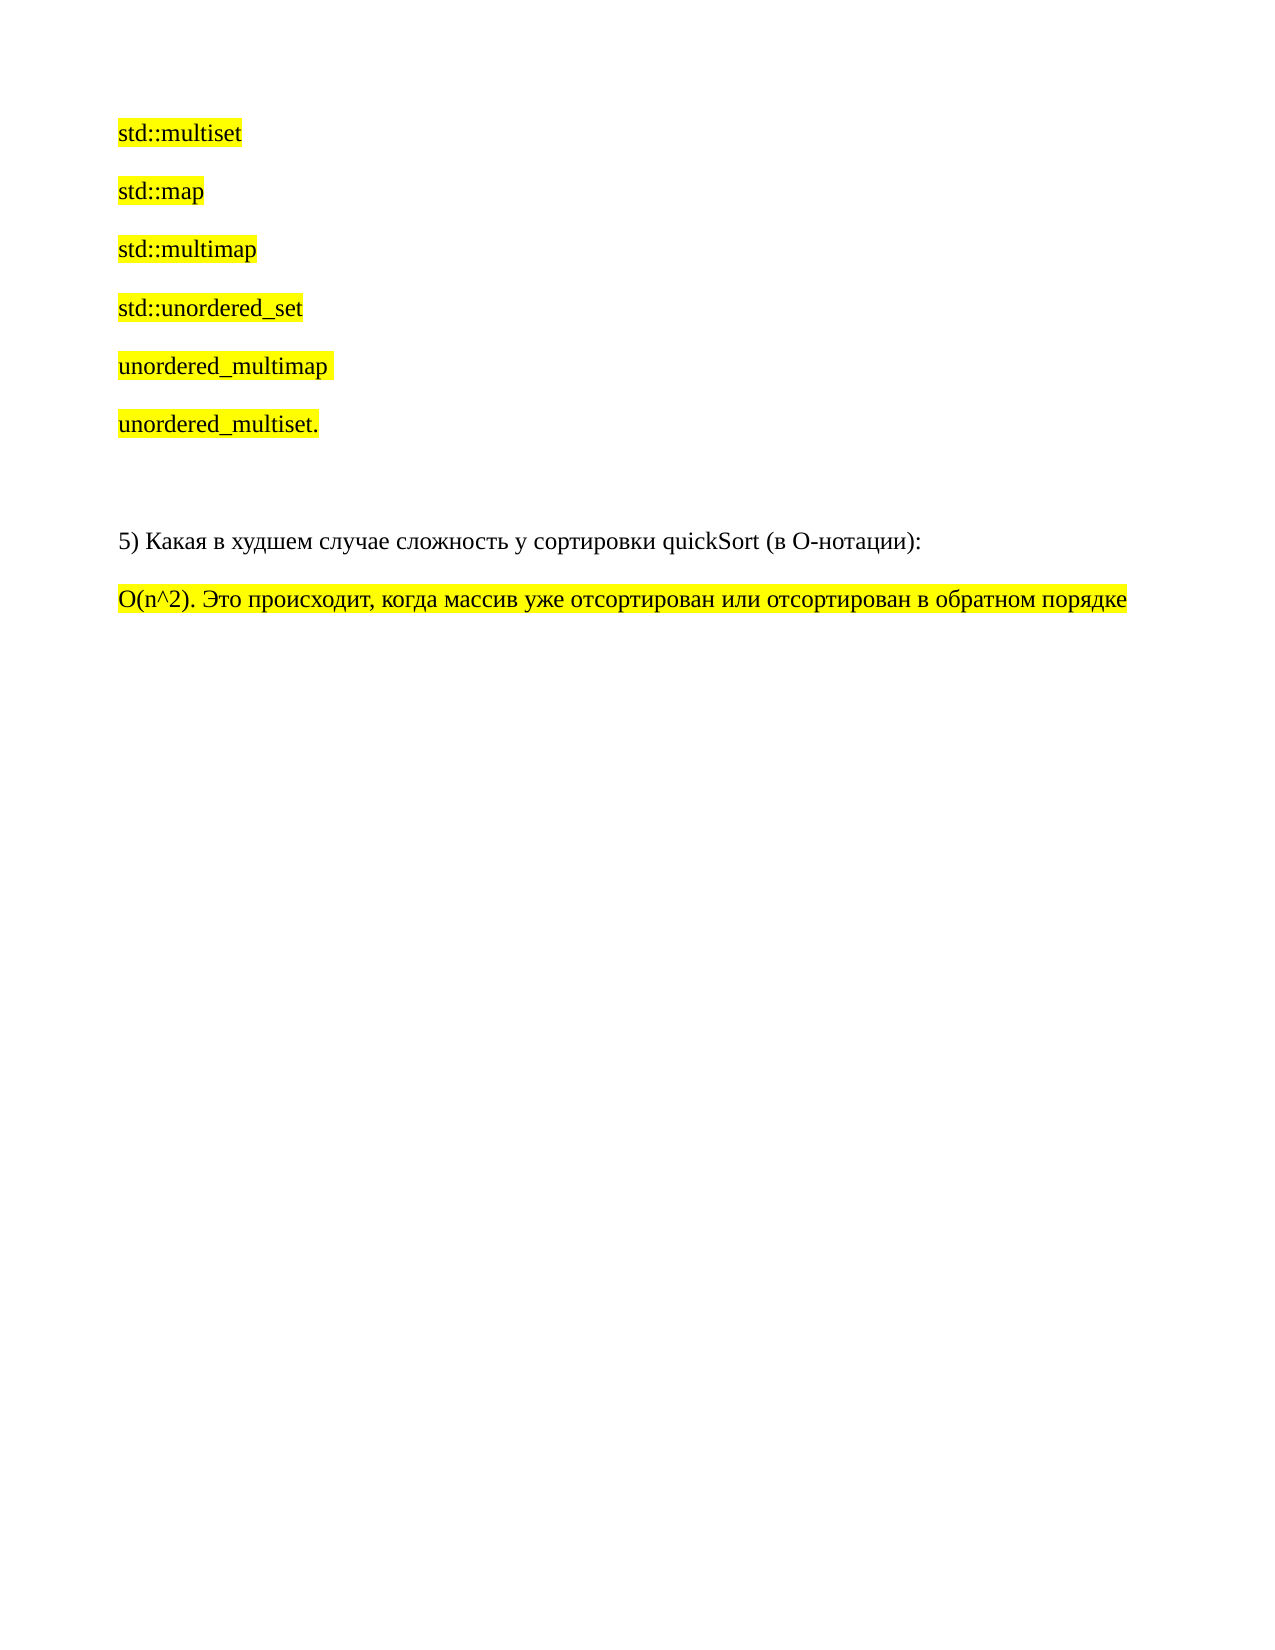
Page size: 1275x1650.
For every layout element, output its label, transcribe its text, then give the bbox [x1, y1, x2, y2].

text unordered_multiset. [118, 409, 1157, 438]
text std::multimap [118, 234, 1157, 263]
text std::map [118, 176, 1157, 205]
text 5) Какая в худшем случае сложность у сортировки quickSort (в O-нотации): [118, 526, 1157, 554]
text O(n^2). Это происходит, когда массив уже отсортирован или отсортирован в обратном порядке [118, 584, 1157, 613]
text std::unordered_set [118, 293, 1157, 322]
text unordered_multimap [118, 351, 1157, 380]
text std::multiset [118, 118, 1157, 147]
